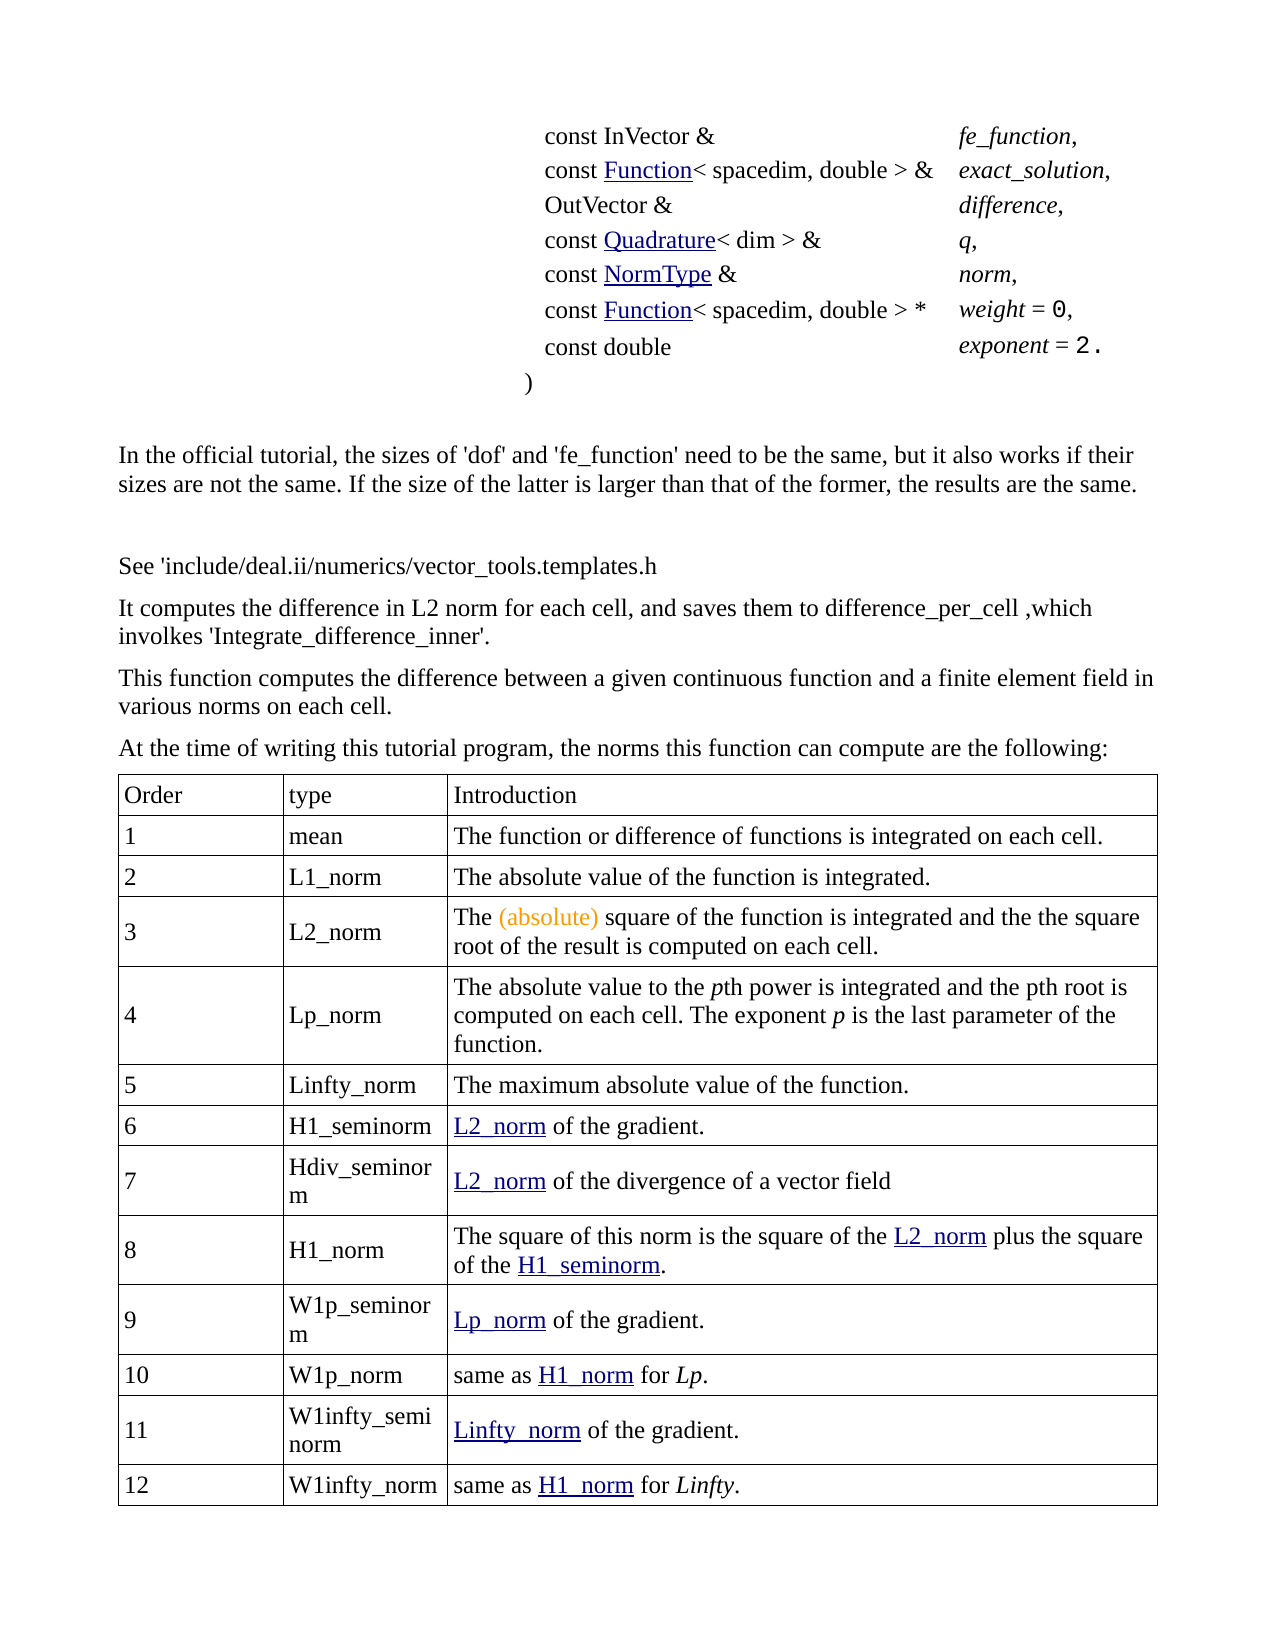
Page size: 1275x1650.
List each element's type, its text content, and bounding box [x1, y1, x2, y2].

table_cell 5 [119, 1065, 283, 1104]
table_header type [284, 775, 447, 815]
table_cell L1_norm [284, 856, 447, 896]
table_header Introduction [448, 775, 1157, 815]
table_cell 1 [119, 816, 283, 855]
table_cell L2_norm of the divergence of a vector field [448, 1146, 1157, 1215]
table_cell 6 [119, 1106, 283, 1145]
table_cell 2 [119, 856, 283, 896]
table_cell [118, 364, 521, 399]
table_cell [118, 328, 521, 364]
table_cell 11 [119, 1396, 283, 1464]
table_cell W1infty_seminorm [284, 1396, 447, 1464]
table_cell Hdiv_seminorm [284, 1146, 447, 1215]
table_cell 10 [119, 1355, 283, 1394]
table_cell [118, 222, 521, 256]
text It computes the difference in L2 norm for each cell, and saves them to difference_per_cell ,which involkes 'Integrate_difference_inner'. [118, 593, 1157, 650]
table_cell const Function< spacedim, double > * [541, 291, 956, 328]
table_cell mean [284, 816, 447, 855]
table_cell W1p_seminorm [284, 1285, 447, 1354]
table_cell [521, 256, 541, 291]
table_cell [521, 328, 541, 364]
table_cell W1infty_norm [284, 1465, 447, 1505]
table_cell [118, 153, 521, 187]
table_cell q, [956, 222, 1130, 256]
table_cell const InVector & [541, 118, 956, 153]
table_cell H1_seminorm [284, 1106, 447, 1145]
table_cell 4 [119, 967, 283, 1064]
table_cell Lp_norm of the gradient. [448, 1285, 1157, 1354]
table_cell [521, 118, 541, 153]
table_cell norm, [956, 256, 1130, 291]
table_cell The absolute value of the function is integrated. [448, 856, 1157, 896]
table_cell [521, 153, 541, 187]
text In the official tutorial, the sizes of 'dof' and 'fe_function' need to be the same, but it also works if their sizes are not the same. If the size of the latter is larger than that of the former, the results are the same. [118, 440, 1157, 498]
table_cell exponent = 2. [956, 328, 1130, 364]
table_cell OutVector & [541, 187, 956, 222]
table_cell [956, 364, 1130, 399]
table_cell const Quadrature< dim > & [541, 222, 956, 256]
table_cell difference, [956, 187, 1130, 222]
table_cell W1p_norm [284, 1355, 447, 1394]
table_cell [118, 118, 521, 153]
table_cell Linfty_norm of the gradient. [448, 1396, 1157, 1464]
table_cell L2_norm [284, 897, 447, 966]
table_cell const Function< spacedim, double > & [541, 153, 956, 187]
table_cell [118, 187, 521, 222]
table_cell 9 [119, 1285, 283, 1354]
table_cell [521, 291, 541, 328]
table_cell const double [541, 328, 956, 364]
table_cell The function or difference of functions is integrated on each cell. [448, 816, 1157, 855]
table_header Order [119, 775, 283, 815]
table_cell same as H1_norm for Lp. [448, 1355, 1157, 1394]
table_cell same as H1_norm for Linfty. [448, 1465, 1157, 1505]
table_cell 12 [119, 1465, 283, 1505]
table_cell Lp_norm [284, 967, 447, 1064]
table_cell weight = 0, [956, 291, 1130, 328]
table_cell exact_solution, [956, 153, 1130, 187]
table_cell ) [521, 364, 541, 399]
text At the time of writing this tutorial program, the norms this function can compute are the following: [118, 733, 1157, 761]
text See 'include/deal.ii/numerics/vector_tools.templates.h [118, 551, 1157, 580]
table_cell The maximum absolute value of the function. [448, 1065, 1157, 1104]
table_cell 3 [119, 897, 283, 966]
table_cell L2_norm of the gradient. [448, 1106, 1157, 1145]
table_cell [521, 222, 541, 256]
table_cell [541, 364, 956, 399]
table_cell const NormType & [541, 256, 956, 291]
table_cell [118, 291, 521, 328]
table_cell fe_function, [956, 118, 1130, 153]
table_cell The square of this norm is the square of the L2_norm plus the square of the H1_seminorm. [448, 1216, 1157, 1284]
table_cell Linfty_norm [284, 1065, 447, 1104]
table_cell The absolute value to the pth power is integrated and the pth root is computed on each cell. The exponent p is the last parameter of the function. [448, 967, 1157, 1064]
table_cell 8 [119, 1216, 283, 1284]
table_cell H1_norm [284, 1216, 447, 1284]
table_cell [521, 187, 541, 222]
table_cell The (absolute) square of the function is integrated and the the square root of the result is computed on each cell. [448, 897, 1157, 966]
table_cell 7 [119, 1146, 283, 1215]
table_cell [118, 256, 521, 291]
text This function computes the difference between a given continuous function and a finite element field in various norms on each cell. [118, 663, 1157, 720]
